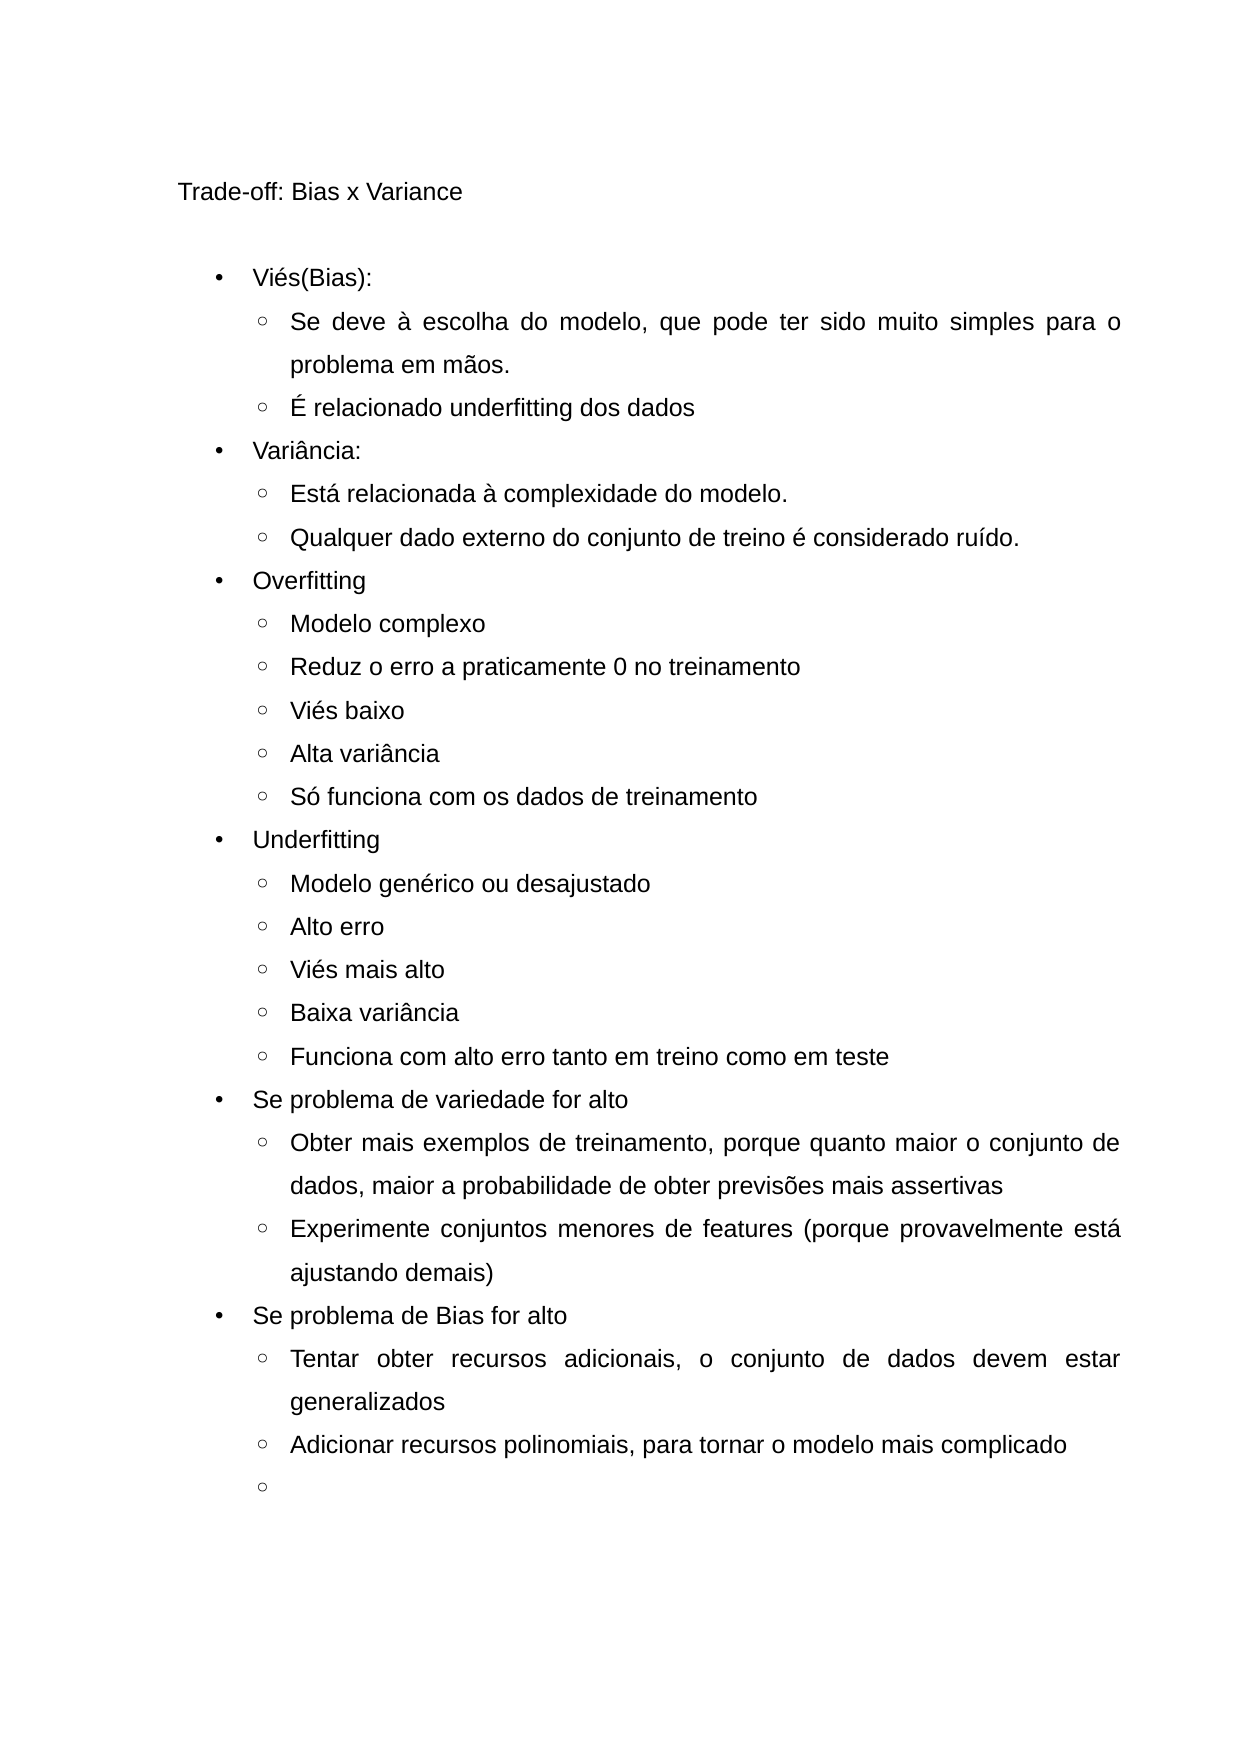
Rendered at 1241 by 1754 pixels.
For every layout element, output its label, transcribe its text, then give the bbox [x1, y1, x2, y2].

list Variância: [215, 436, 1122, 465]
list Só funciona com os dados de treinamento [252, 782, 1122, 811]
list Se problema de Bias for alto [215, 1301, 1122, 1329]
list Alta variância [252, 739, 1122, 768]
list Viés baixo [252, 696, 1122, 724]
list É relacionado underfitting dos dados [252, 393, 1122, 422]
list Overfitting [215, 566, 1122, 595]
list Alto erro [252, 912, 1122, 941]
list Tentar obter recursos adicionais, o conjunto de dados devem estar generalizados [252, 1344, 1122, 1416]
list Modelo genérico ou desajustado [252, 868, 1122, 897]
list Modelo complexo [252, 609, 1122, 638]
list Funciona com alto erro tanto em treino como em teste [252, 1041, 1122, 1070]
list Baixa variância [252, 998, 1122, 1027]
list Está relacionada à complexidade do modelo. [252, 479, 1122, 508]
list Reduz o erro a praticamente 0 no treinamento [252, 652, 1122, 681]
list Viés(Bias): [215, 263, 1122, 292]
list Se deve à escolha do modelo, que pode ter sido muito simples para o problema em mãos. [252, 307, 1122, 379]
list Adicionar recursos polinomiais, para tornar o modelo mais complicado [252, 1430, 1122, 1459]
text Trade-off: Bias x Variance [177, 177, 1122, 206]
list Qualquer dado externo do conjunto de treino é considerado ruído. [252, 523, 1122, 552]
list Underfitting [215, 825, 1122, 854]
list Se problema de variedade for alto [215, 1085, 1122, 1113]
list Experimente conjuntos menores de features (porque provavelmente está ajustando demais) [252, 1214, 1122, 1286]
list Viés mais alto [252, 955, 1122, 984]
list Obter mais exemplos de treinamento, porque quanto maior o conjunto de dados, maior a probabilidade de obter previsões mais assertivas [252, 1128, 1122, 1200]
